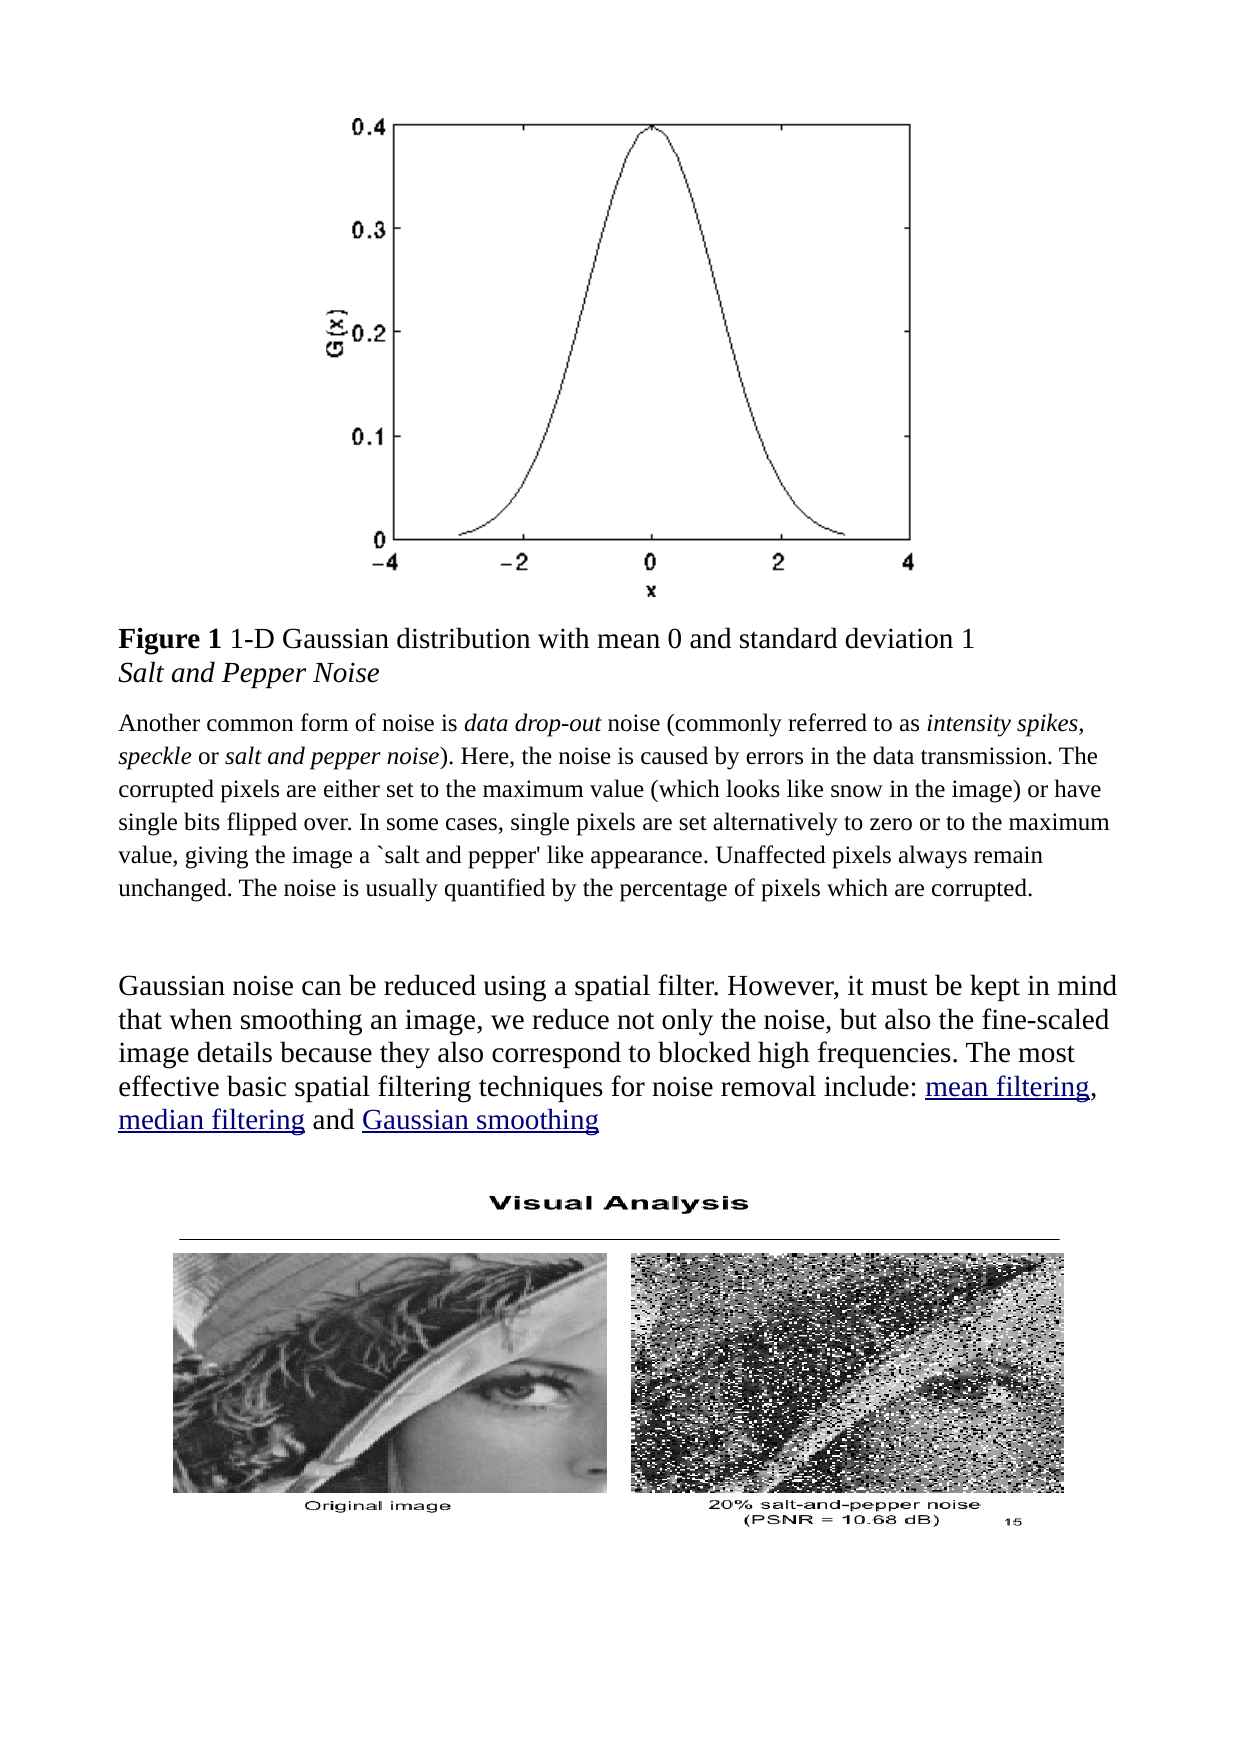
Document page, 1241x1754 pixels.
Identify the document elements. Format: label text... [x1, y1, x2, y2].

text Another common form of noise is data drop-out noise (commonly referred to as intensity spikes, speckle or salt and pepper noise). Here, the noise is caused by errors in the data transmission. The corrupted pixels are either set to the maximum value (which looks like snow in the image) or have single bits flipped over. In some cases, single pixels are set alternatively to zero or to the maximum value, giving the image a `salt and pepper' like appearance. Unaffected pixels always remain unchanged. The noise is usually quantified by the percentage of pixels which are corrupted. [118, 708, 1122, 902]
picture [162, 1169, 1078, 1548]
picture [326, 118, 914, 597]
text Figure 1 1-D Gaussian distribution with mean 0 and standard deviation 1 [118, 621, 1122, 655]
text Gaussian noise can be reduced using a spatial filter. However, it must be kept in mind that when smoothing an image, we reduce not only the noise, but also the fine-scaled image details because they also correspond to blocked high frequencies. The most effective basic spatial filtering techniques for noise removal include: mean filtering, median filtering and Gaussian smoothing [118, 968, 1122, 1136]
text Salt and Pepper Noise [118, 655, 1122, 688]
